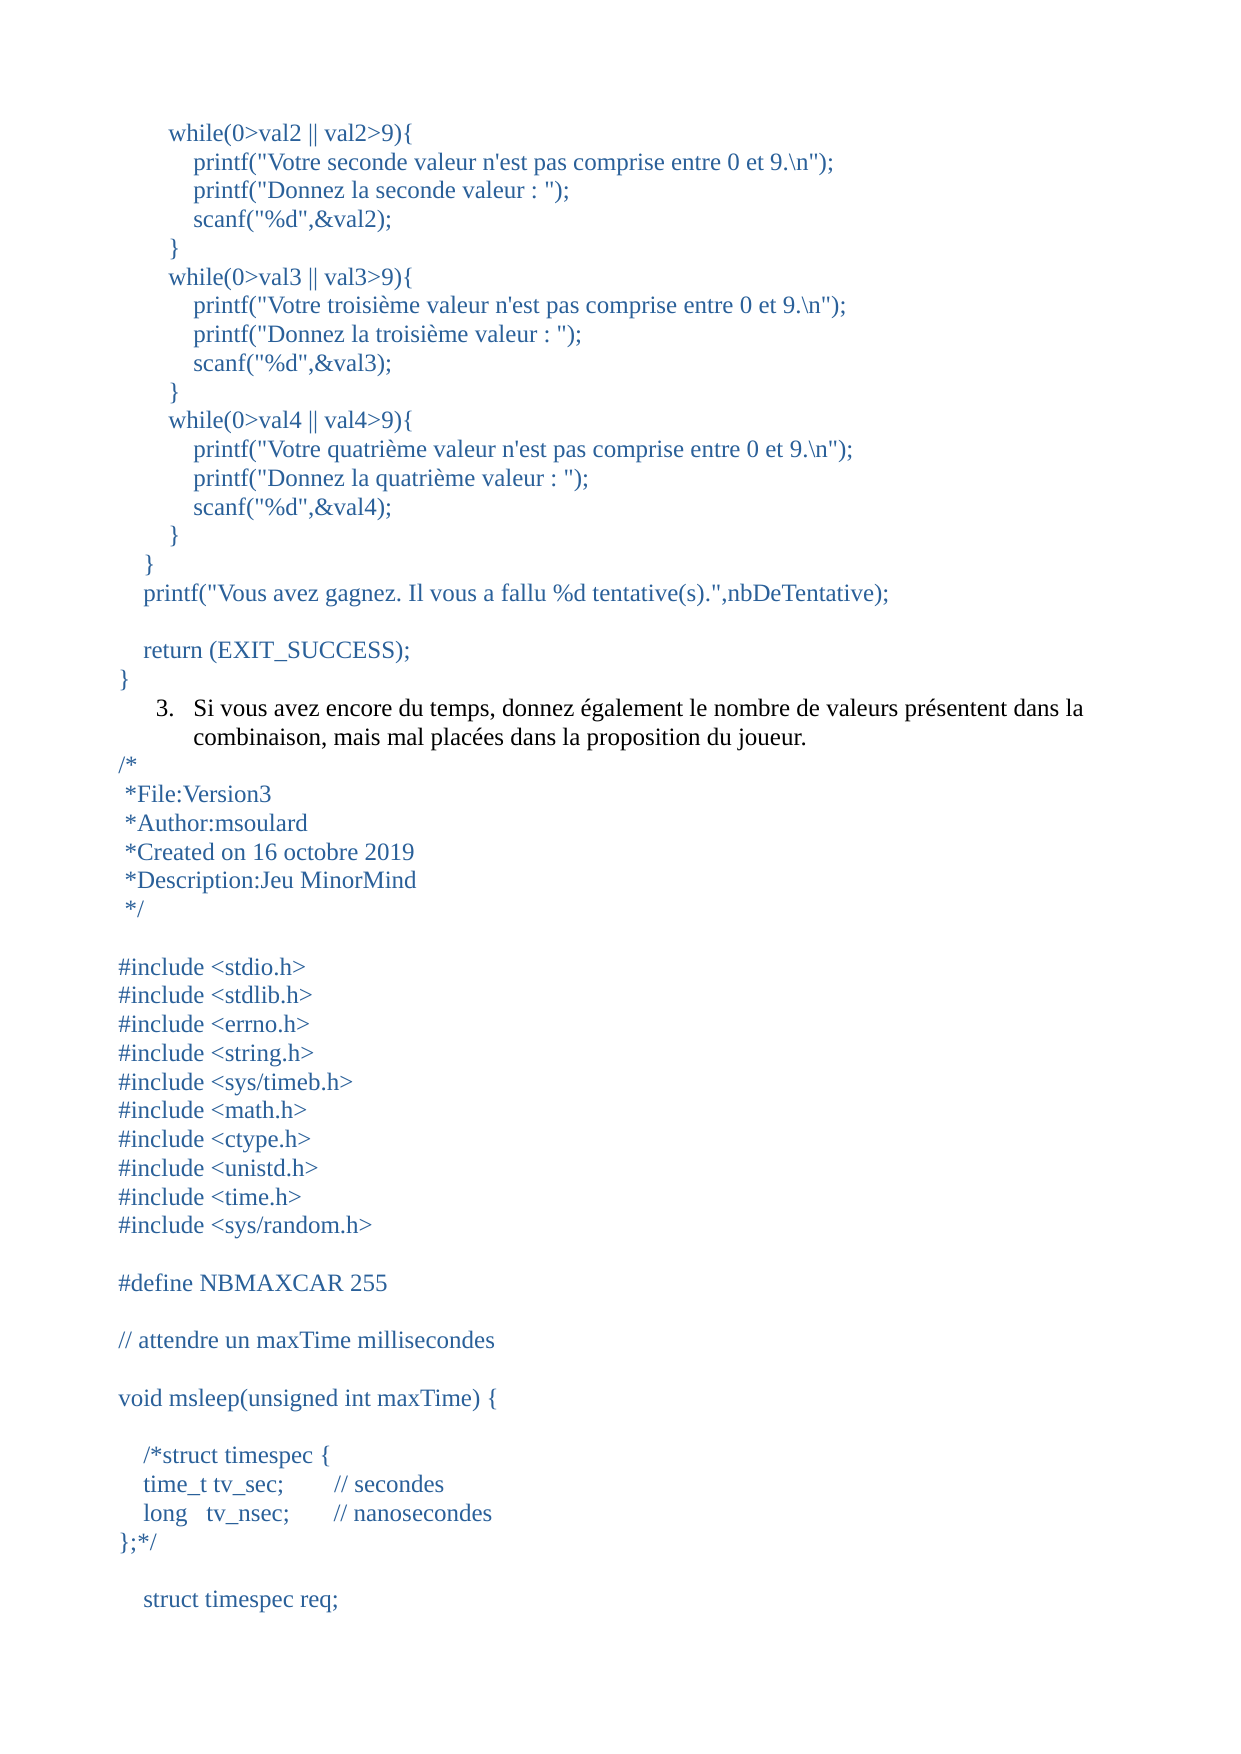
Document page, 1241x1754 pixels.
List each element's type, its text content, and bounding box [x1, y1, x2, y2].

text return (EXIT_SUCCESS); [118, 636, 1122, 664]
text #include <sys/random.h> [118, 1211, 1122, 1239]
text printf("Vous avez gagnez. Il vous a fallu %d tentative(s).",nbDeTentative); [118, 578, 1122, 607]
text scanf("%d",&val4); [118, 492, 1122, 521]
text #include <sys/timeb.h> [118, 1067, 1122, 1096]
text *File:Version3 [118, 779, 1122, 808]
text #include <unistd.h> [118, 1153, 1122, 1182]
text } [118, 549, 1122, 578]
text #include <ctype.h> [118, 1124, 1122, 1153]
text #include <stdlib.h> [118, 981, 1122, 1009]
text } [118, 233, 1122, 262]
text long tv_nsec; // nanosecondes [118, 1498, 1122, 1527]
text printf("Votre troisième valeur n'est pas comprise entre 0 et 9.\n"); [118, 291, 1122, 319]
text */ [118, 894, 1122, 923]
text };*/ [118, 1527, 1122, 1556]
text *Author:msoulard [118, 808, 1122, 837]
text #include <math.h> [118, 1096, 1122, 1124]
text #include <time.h> [118, 1182, 1122, 1211]
text printf("Donnez la seconde valeur : "); [118, 176, 1122, 204]
text #include <errno.h> [118, 1009, 1122, 1038]
text #include <string.h> [118, 1038, 1122, 1067]
text // attendre un maxTime millisecondes [118, 1326, 1122, 1354]
text while(0>val2 || val2>9){ [118, 118, 1122, 147]
list Si vous avez encore du temps, donnez également le nombre de valeurs présentent dans la combinaison, mais mal placées dans la proposition du joueur. [156, 693, 1122, 751]
text printf("Votre seconde valeur n'est pas comprise entre 0 et 9.\n"); [118, 147, 1122, 176]
text printf("Votre quatrième valeur n'est pas comprise entre 0 et 9.\n"); [118, 434, 1122, 463]
text /*struct timespec { [118, 1441, 1122, 1469]
text void msleep(unsigned int maxTime) { [118, 1383, 1122, 1412]
text struct timespec req; [118, 1584, 1122, 1613]
text } [118, 521, 1122, 549]
text printf("Donnez la quatrième valeur : "); [118, 463, 1122, 492]
text time_t tv_sec; // secondes [118, 1469, 1122, 1498]
text #include <stdio.h> [118, 952, 1122, 981]
text /* [118, 751, 1122, 779]
text *Created on 16 octobre 2019 [118, 837, 1122, 866]
text while(0>val3 || val3>9){ [118, 262, 1122, 291]
text while(0>val4 || val4>9){ [118, 406, 1122, 434]
text printf("Donnez la troisième valeur : "); [118, 319, 1122, 348]
text *Description:Jeu MinorMind [118, 866, 1122, 894]
text } [118, 664, 1122, 693]
text #define NBMAXCAR 255 [118, 1268, 1122, 1297]
text scanf("%d",&val2); [118, 204, 1122, 233]
text } [118, 377, 1122, 406]
text scanf("%d",&val3); [118, 348, 1122, 377]
